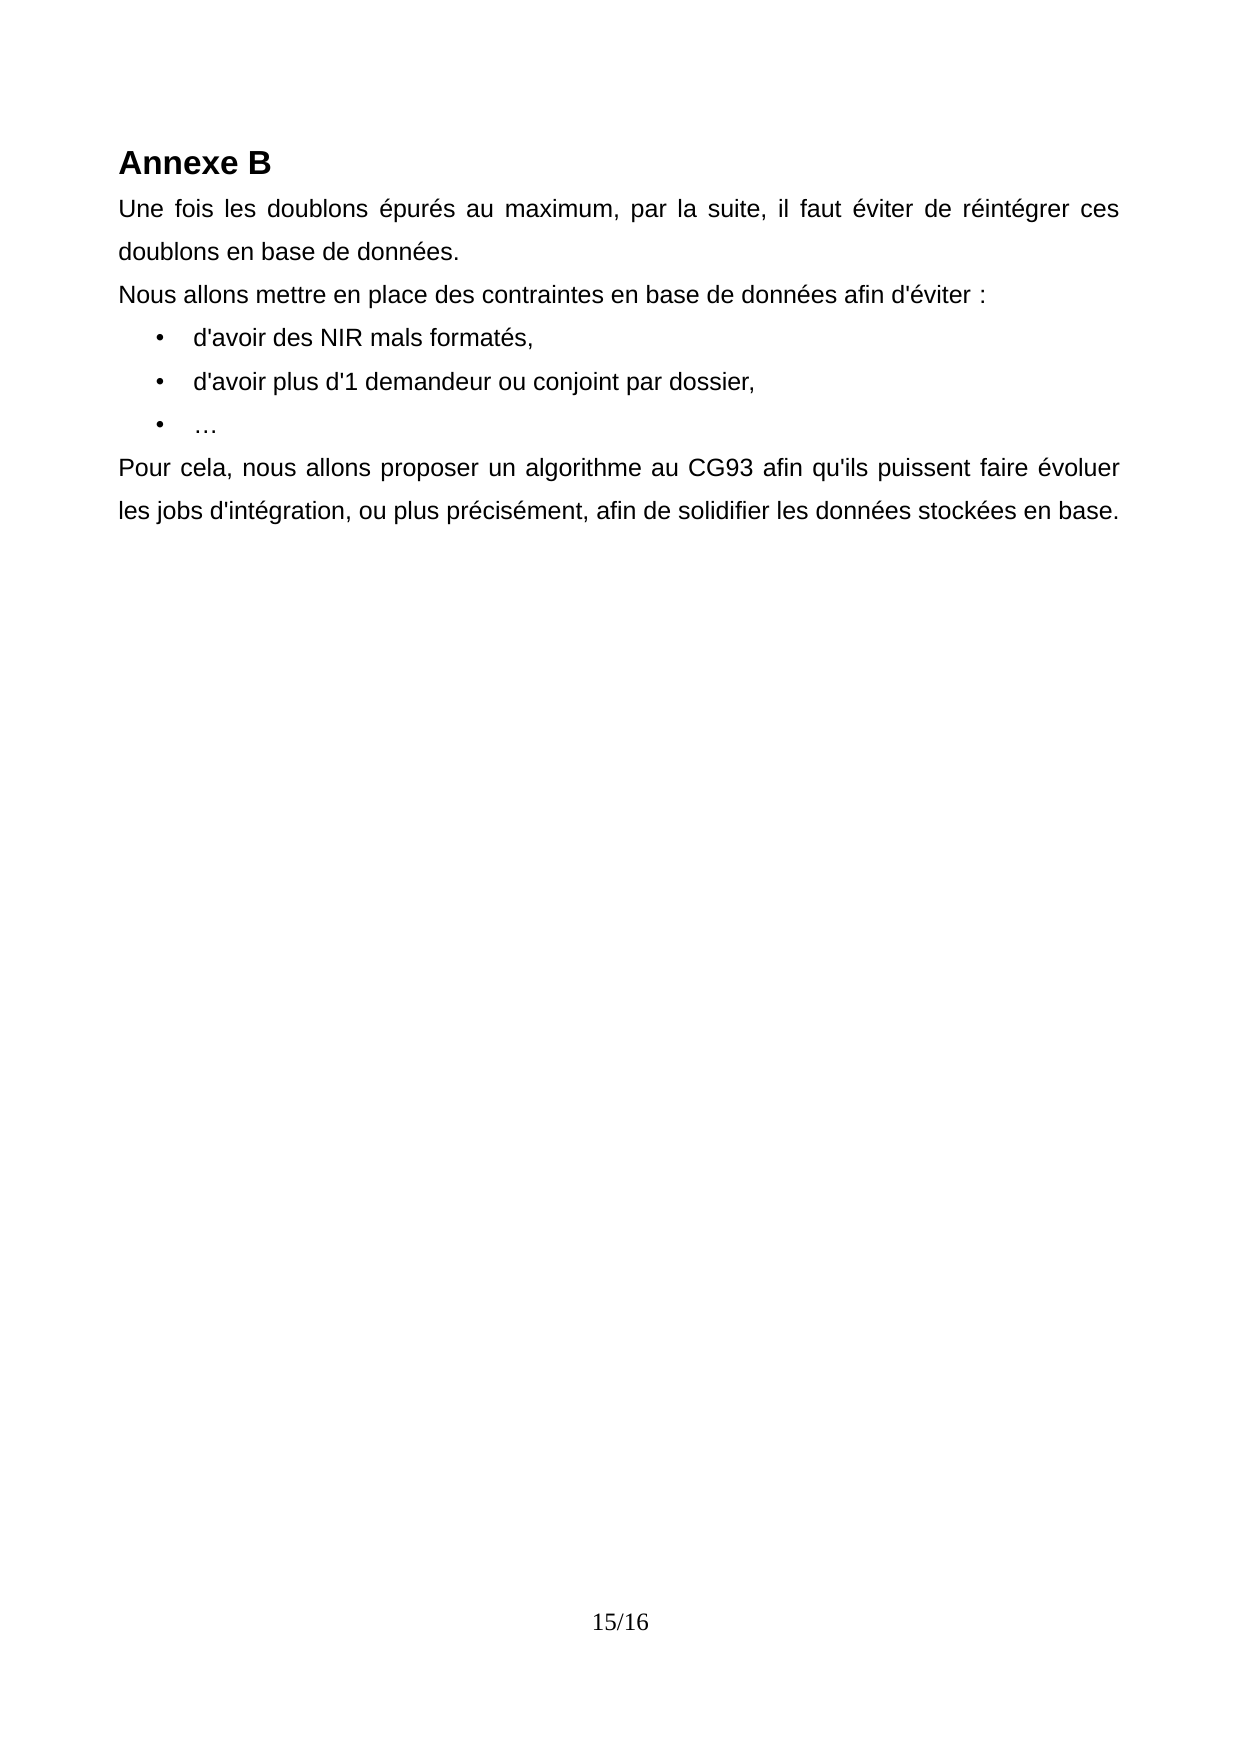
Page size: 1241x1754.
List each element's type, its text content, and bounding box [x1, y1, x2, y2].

text Une fois les doublons épurés au maximum, par la suite, il faut éviter de réintégrer ces doublons en base de données. [118, 194, 1122, 266]
text Pour cela, nous allons proposer un algorithme au CG93 afin qu'ils puissent faire évoluer les jobs d'intégration, ou plus précisément, afin de solidifier les données stockées en base. [118, 453, 1122, 525]
list d'avoir des NIR mals formatés, [156, 323, 1122, 352]
text Nous allons mettre en place des contraintes en base de données afin d'éviter : [118, 280, 1122, 309]
subtitle Annexe B [118, 143, 1122, 182]
list … [156, 410, 1122, 439]
list d'avoir plus d'1 demandeur ou conjoint par dossier, [156, 367, 1122, 396]
